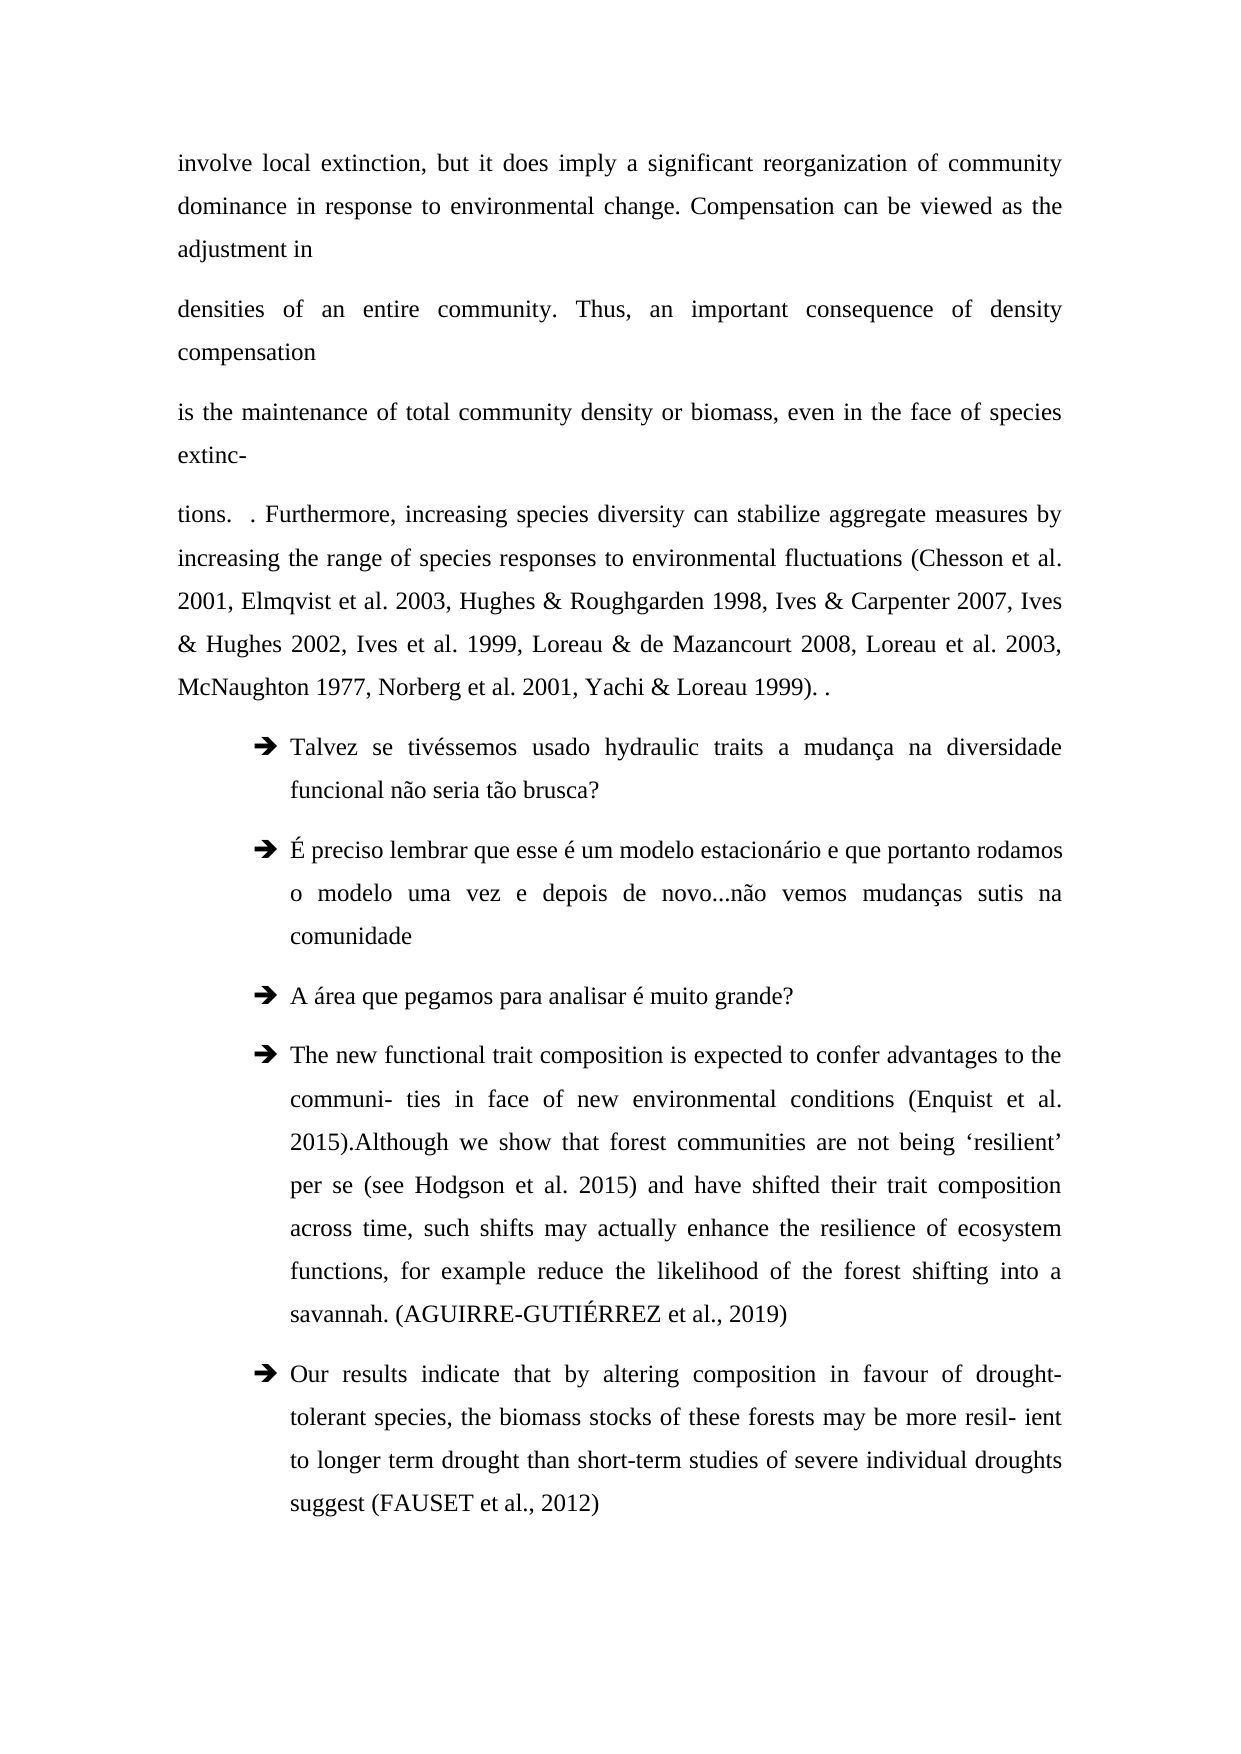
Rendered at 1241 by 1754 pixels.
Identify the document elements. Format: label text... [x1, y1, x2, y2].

list A área que pegamos para analisar é muito grande? [252, 981, 1063, 1009]
list É preciso lembrar que esse é um modelo estacionário e que portanto rodamos o modelo uma vez e depois de novo...não vemos mudanças sutis na comunidade [252, 835, 1063, 950]
text densities of an entire community. Thus, an important consequence of density compensation [177, 294, 1063, 366]
list The new functional trait composition is expected to confer advantages to the communi- ties in face of new environmental conditions (Enquist et al. 2015).Although we show that forest communities are not being ‘resilient’ per se (see Hodgson et al. 2015) and have shifted their trait composition across time, such shifts may actually enhance the resilience of ecosystem functions, for example reduce the likelihood of the forest shifting into a savannah. (AGUIRRE-GUTIÉRREZ et al., 2019) [252, 1041, 1063, 1328]
text is the maintenance of total community density or biomass, even in the face of species extinc- [177, 397, 1063, 468]
list Talvez se tivéssemos usado hydraulic traits a mudança na diversidade funcional não seria tão brusca? [252, 732, 1063, 804]
list Our results indicate that by altering composition in favour of drought-tolerant species, the biomass stocks of these forests may be more resil- ient to longer term drought than short-term studies of severe individual droughts suggest (FAUSET et al., 2012)⁠ [252, 1359, 1063, 1517]
text involve local extinction, but it does imply a significant reorganization of community dominance in response to environmental change. Compensation can be viewed as the adjustment in [177, 148, 1063, 263]
text tions. . Furthermore, increasing species diversity can stabilize aggregate measures by increasing the range of species responses to environmental fluctuations (Chesson et al. 2001, Elmqvist et al. 2003, Hughes & Roughgarden 1998, Ives & Carpenter 2007, Ives & Hughes 2002, Ives et al. 1999, Loreau & de Mazancourt 2008, Loreau et al. 2003, McNaughton 1977, Norberg et al. 2001, Yachi & Loreau 1999). . [177, 499, 1063, 701]
